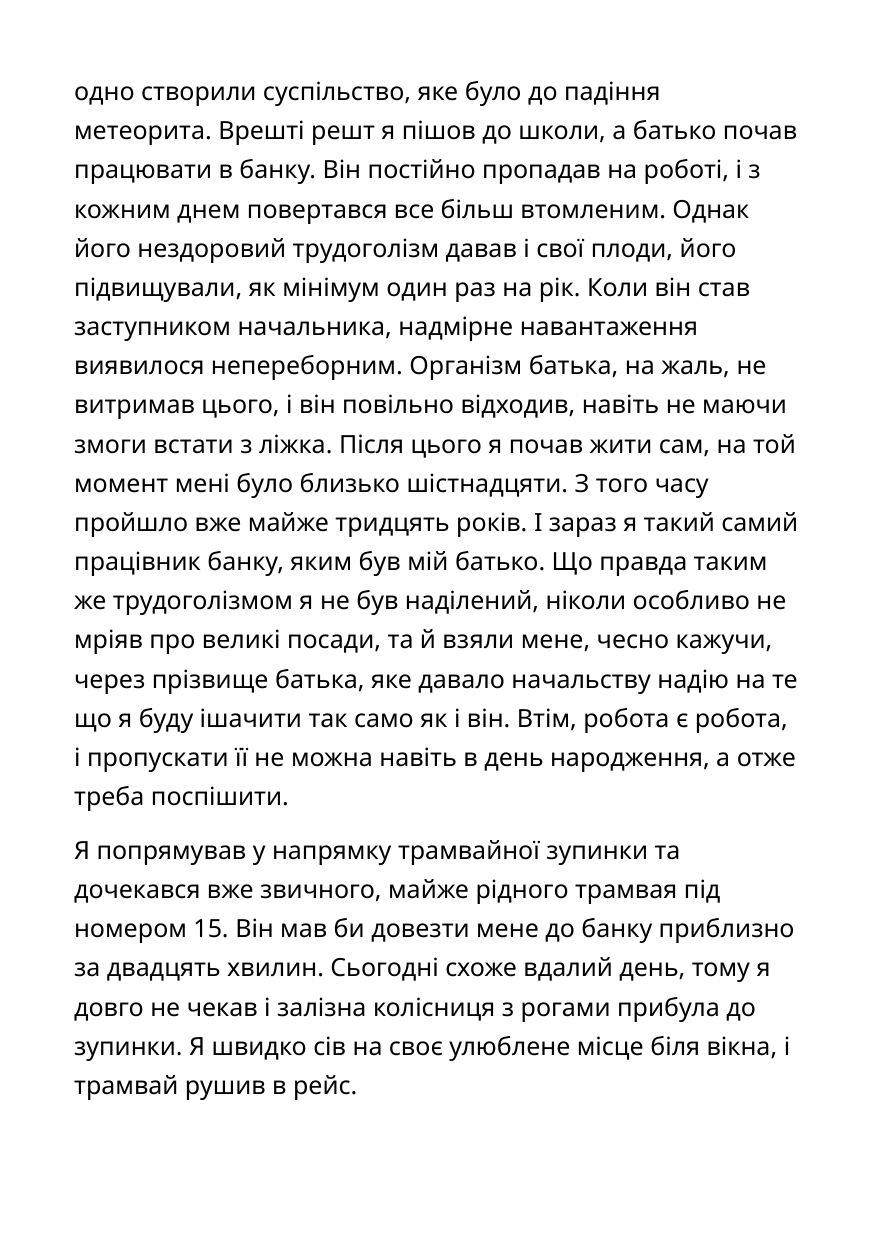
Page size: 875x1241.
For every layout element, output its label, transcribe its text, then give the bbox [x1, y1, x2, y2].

text Я попрямував у напрямку трамвайної зупинки та дочекався вже звичного, майже рідного трамвая під номером 15. Він мав би довезти мене до банку приблизно за двадцять хвилин. Сьогодні схоже вдалий день, тому я довго не чекав і залізна колісниця з рогами прибула до зупинки. Я швидко сів на своє улюблене місце біля вікна, і трамвай рушив в рейс. [74, 833, 800, 1102]
text одно створили суспільство, яке було до падіння метеорита. Врешті решт я пішов до школи, а батько почав працювати в банку. Він постійно пропадав на роботі, і з кожним днем повертався все більш втомленим. Однак його нездоровий трудоголізм давав і свої плоди, його підвищували, як мінімум один раз на рік. Коли він став заступником начальника, надмірне навантаження виявилося непереборним. Організм батька, на жаль, не витримав цього, і він повільно відходив, навіть не маючи змоги встати з ліжка. Після цього я почав жити сам, на той момент мені було близько шістнадцяти. З того часу пройшло вже майже тридцять років. І зараз я такий самий працівник банку, яким був мій батько. Що правда таким же трудоголізмом я не був наділений, ніколи особливо не мріяв про великі посади, та й взяли мене, чесно кажучи, через прізвище батька, яке давало начальству надію на те що я буду ішачити так само як і він. Втім, робота є робота, і пропускати її не можна навіть в день народження, а отже треба поспішити. [74, 74, 800, 813]
